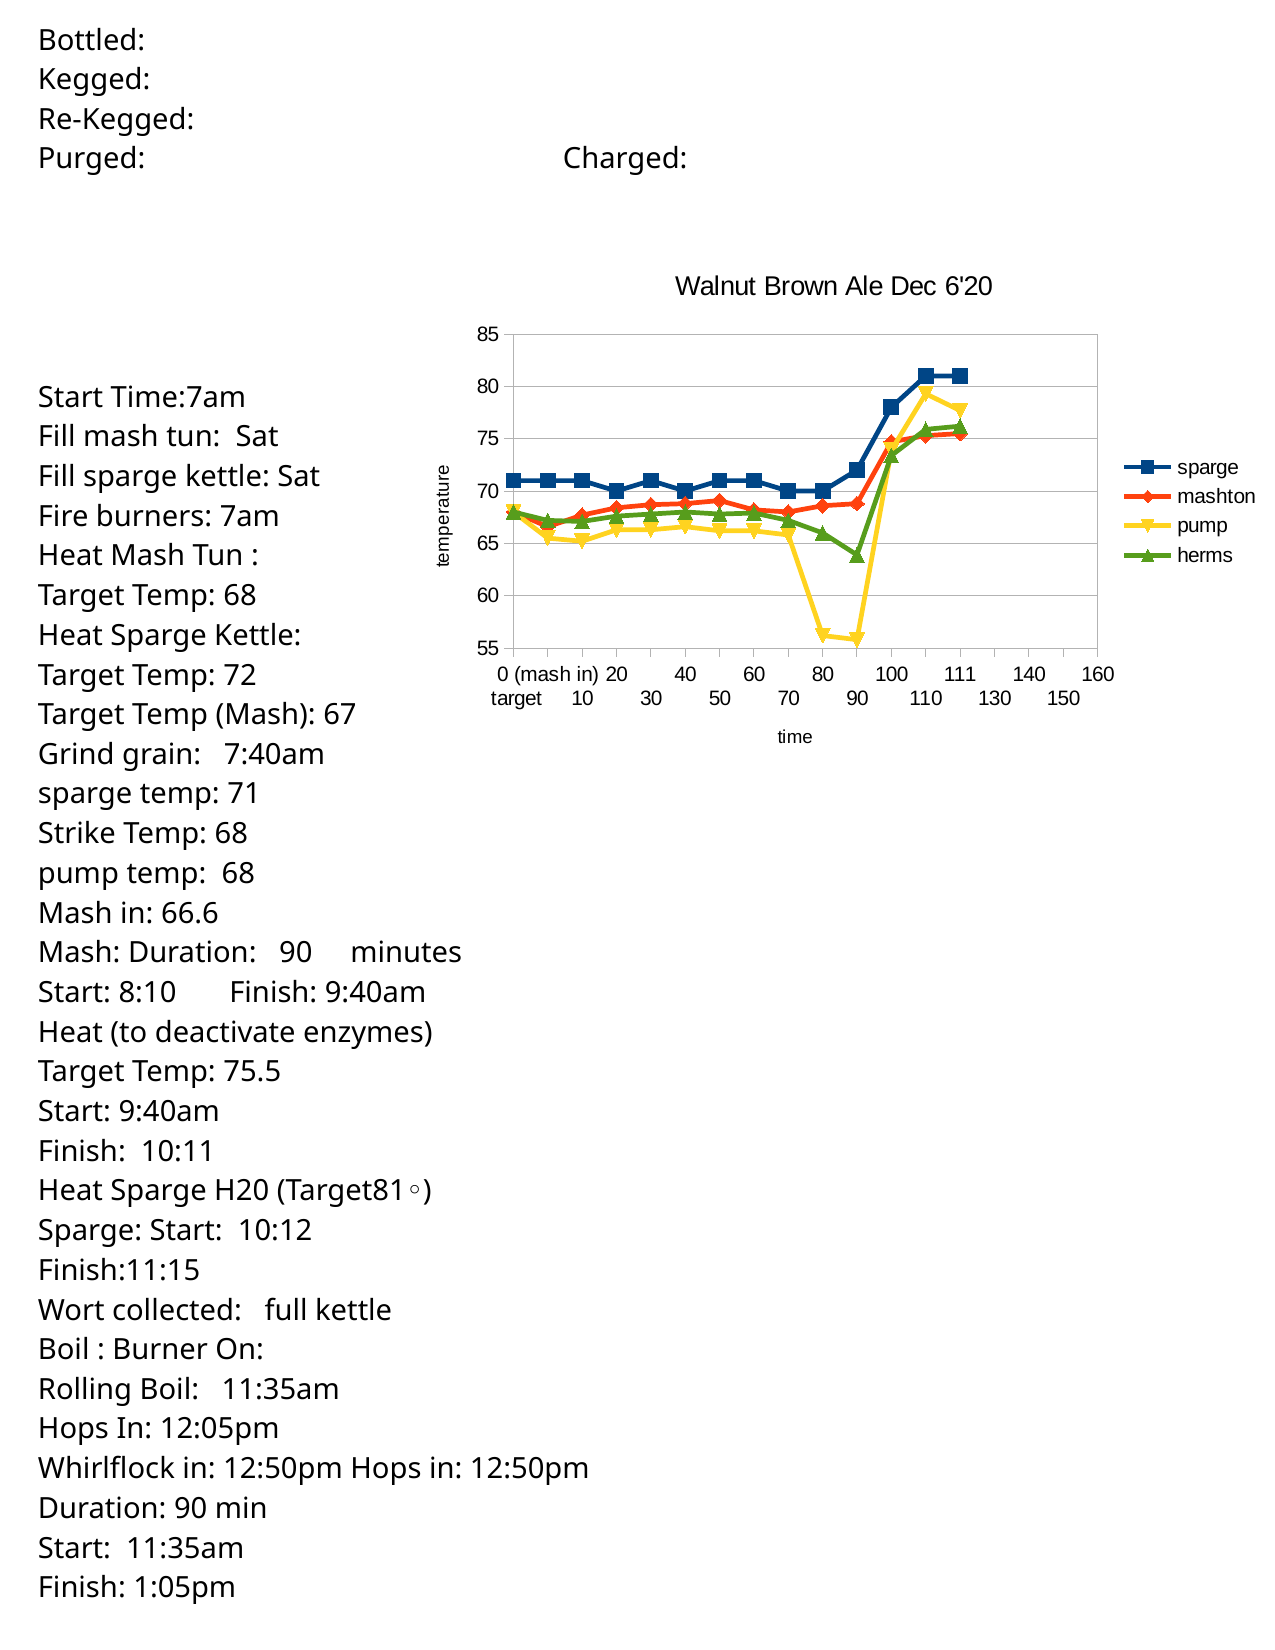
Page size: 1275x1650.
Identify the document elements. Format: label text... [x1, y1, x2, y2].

text Target Temp: 75.5 [38, 1051, 1237, 1090]
text Fill sparge kettle: Sat [831, 455, 880, 491]
text Fill sparge kettle: Sat [697, 483, 776, 491]
text Target Temp (Mash): 67 [38, 693, 1237, 733]
text Fill sparge kettle: Sat [514, 455, 862, 488]
text [514, 574, 805, 595]
text [1098, 376, 1237, 416]
text Strike Temp: 68 [38, 812, 1237, 852]
text Fill sparge kettle: Sat [514, 483, 604, 491]
text Start: 9:40am [38, 1090, 1237, 1130]
text Fire burners: 7am [723, 495, 820, 509]
text Rolling Boil: 11:35am [38, 1368, 1237, 1408]
text Start Time:7am [38, 376, 513, 416]
text Fire burners: 7am [514, 495, 681, 518]
text Re-Kegged: [38, 98, 1237, 138]
text Sparge: Start: 10:12 [38, 1209, 1237, 1249]
text Fill sparge kettle: Sat [38, 455, 513, 495]
text Start: 8:10 Finish: 9:40am [38, 971, 1237, 1011]
text [903, 416, 959, 437]
text Heat Mash Tun : [588, 535, 788, 543]
text Finish: 1:05pm [38, 1567, 1237, 1606]
text [858, 614, 1097, 648]
text Fire burners: 7am [867, 502, 879, 535]
text Fill sparge kettle: Sat [1098, 455, 1237, 495]
text Fire burners: 7am [791, 495, 874, 535]
text [890, 388, 922, 416]
text [961, 416, 1097, 438]
text [812, 596, 862, 614]
text Target Temp: 68 [38, 574, 513, 614]
text Heat Mash Tun : [514, 544, 798, 574]
text Finish: 10:11 [38, 1130, 1237, 1170]
text Fire burners: 7am [553, 520, 611, 535]
text Whirlflock in: 12:50pm Hops in: 12:50pm [38, 1447, 1237, 1487]
text Finish:11:15 [38, 1249, 1237, 1289]
text Boil : Burner On: [38, 1328, 1237, 1368]
text [1098, 416, 1237, 455]
text Mash in: 66.6 [38, 892, 1237, 932]
text [1098, 574, 1237, 614]
text Target Temp: 72 [38, 654, 1237, 693]
text Fill sparge kettle: Sat [887, 455, 1097, 491]
text Bottled: [38, 19, 1237, 58]
text Heat Sparge Kettle: [38, 614, 513, 654]
text Heat Mash Tun : [792, 535, 832, 543]
text [931, 387, 1097, 416]
text [805, 574, 866, 595]
text Heat Mash Tun : [1098, 535, 1237, 574]
text Heat Mash Tun : [795, 544, 871, 574]
text Fill sparge kettle: Sat [868, 463, 885, 491]
text Duration: 90 min [38, 1487, 1237, 1527]
text Mash: Duration: 90 minutes [38, 932, 1237, 971]
text Wort collected: full kettle [38, 1289, 1237, 1328]
text pump temp: 68 [38, 852, 1237, 892]
text [514, 387, 908, 416]
text Fire burners: 7am [38, 495, 513, 535]
text Fire burners: 7am [1098, 495, 1237, 535]
text Start: 11:35am [38, 1527, 1237, 1567]
text [514, 439, 870, 455]
text [1098, 614, 1237, 654]
text Kegged: [38, 58, 1237, 98]
text Fire burners: 7am [691, 515, 783, 531]
text sparge temp: 71 [38, 773, 1237, 812]
text [868, 574, 1097, 595]
text [916, 398, 958, 416]
text Fire burners: 7am [879, 495, 1097, 535]
text Heat Sparge H20 (Target81◦) [38, 1170, 1237, 1209]
text Fill mash tun: Sat [38, 416, 513, 455]
text [514, 614, 856, 648]
text [920, 376, 1097, 386]
text [514, 376, 918, 386]
text [878, 416, 908, 438]
text [819, 614, 859, 636]
text [514, 416, 883, 438]
text Heat (to deactivate enzymes) [38, 1011, 1237, 1051]
text [898, 439, 1097, 455]
text Fire burners: 7am [514, 520, 538, 535]
text [514, 596, 812, 614]
text Heat Mash Tun : [872, 544, 1097, 574]
text Heat Mash Tun : [38, 535, 513, 574]
text Heat Mash Tun : [878, 535, 1097, 543]
text Grind grain: 7:40am [38, 733, 1237, 773]
text Purged: Charged: [38, 138, 1237, 177]
text Hops In: 12:05pm [38, 1408, 1237, 1447]
text [865, 596, 1097, 614]
